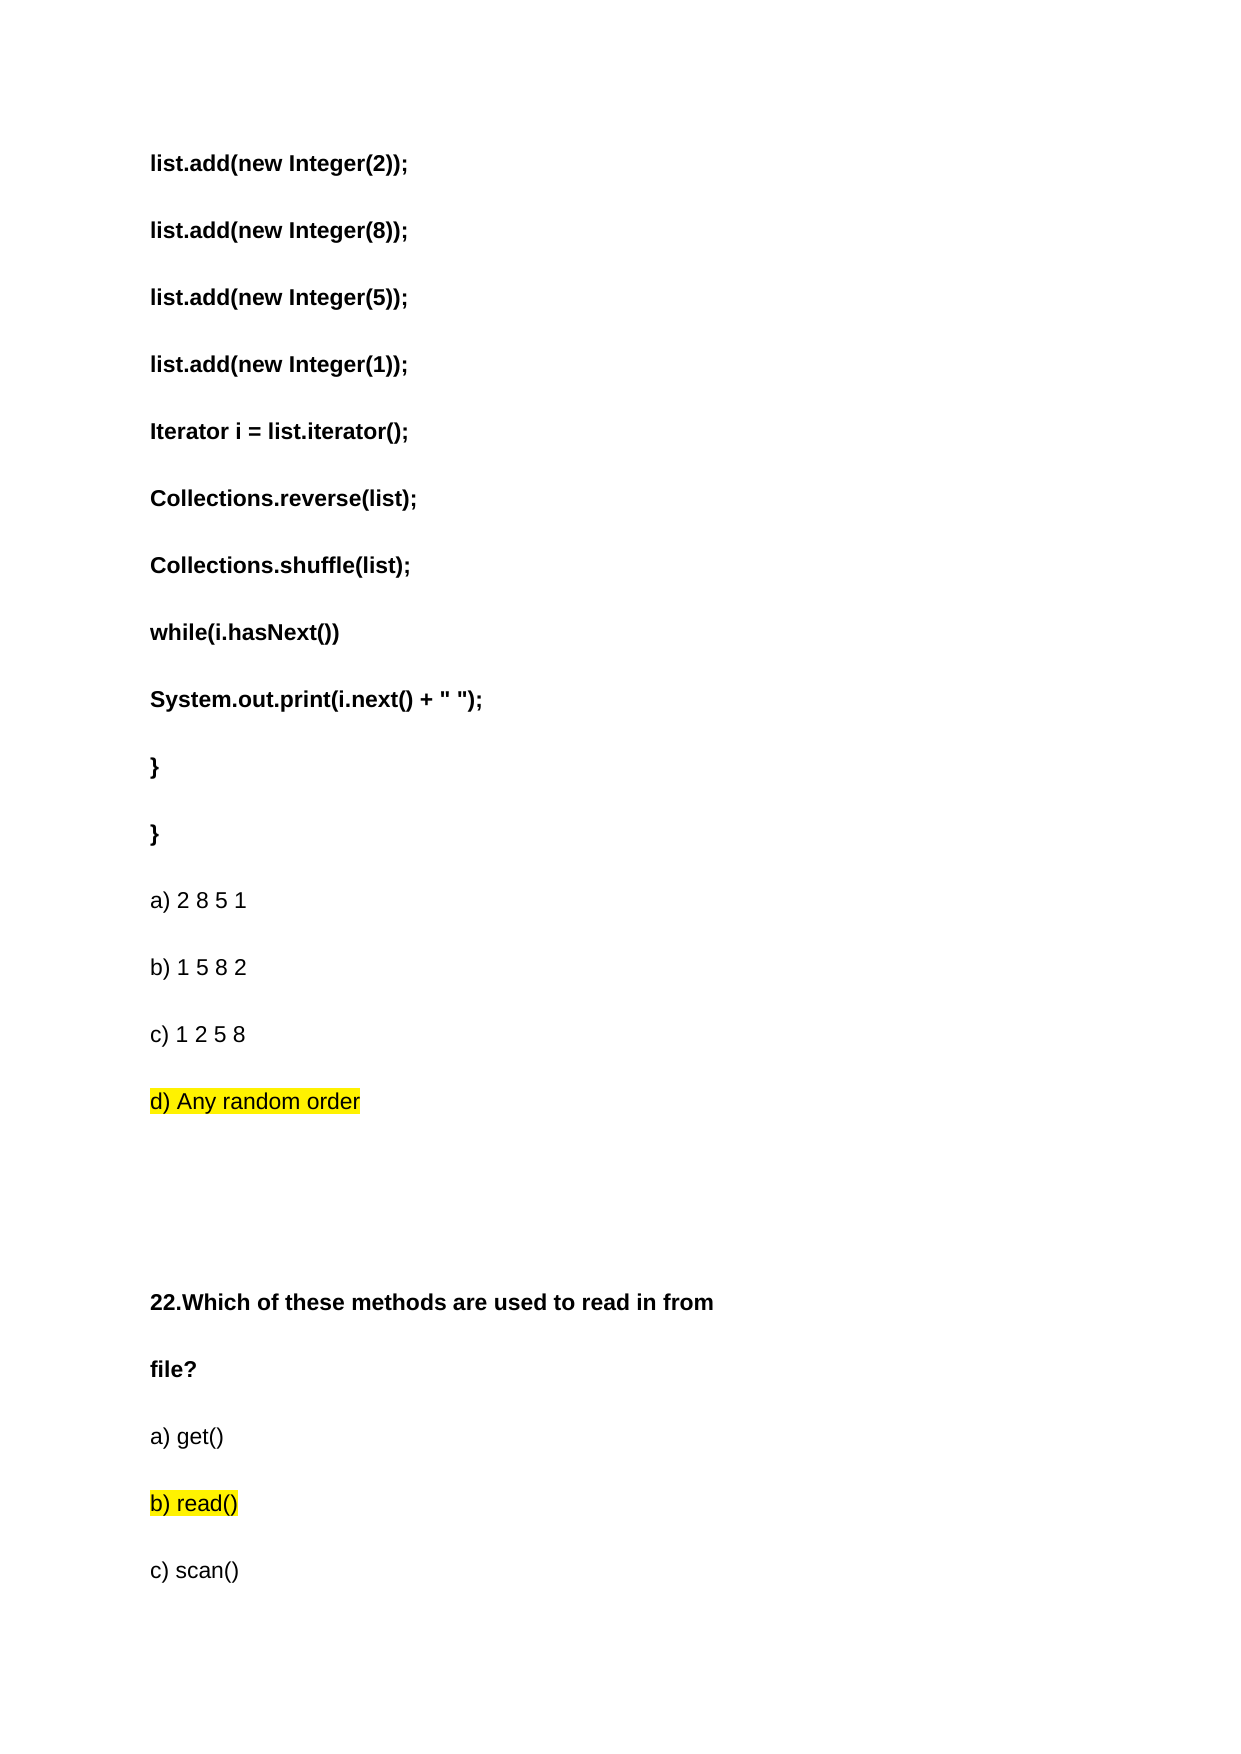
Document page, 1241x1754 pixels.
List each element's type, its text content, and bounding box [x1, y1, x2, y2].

text a) get() [150, 1423, 1090, 1449]
text b) read() [150, 1489, 1090, 1516]
text Collections.reverse(list); [150, 485, 1090, 511]
text } [150, 753, 1090, 779]
text a) 2 8 5 1 [150, 887, 1090, 913]
text while(i.hasNext()) [150, 619, 1090, 645]
text list.add(new Integer(5)); [150, 284, 1090, 310]
text file? [150, 1356, 1090, 1382]
text System.out.print(i.next() + " "); [150, 686, 1090, 712]
text d) Any random order [150, 1088, 1090, 1114]
text c) scan() [150, 1557, 1090, 1583]
text Iterator i = list.iterator(); [150, 418, 1090, 444]
text list.add(new Integer(2)); [150, 150, 1090, 176]
text list.add(new Integer(8)); [150, 217, 1090, 243]
text list.add(new Integer(1)); [150, 351, 1090, 377]
text Collections.shuffle(list); [150, 552, 1090, 578]
text b) 1 5 8 2 [150, 954, 1090, 980]
text } [150, 820, 1090, 846]
text c) 1 2 5 8 [150, 1021, 1090, 1047]
text 22.Which of these methods are used to read in from [150, 1289, 1090, 1315]
